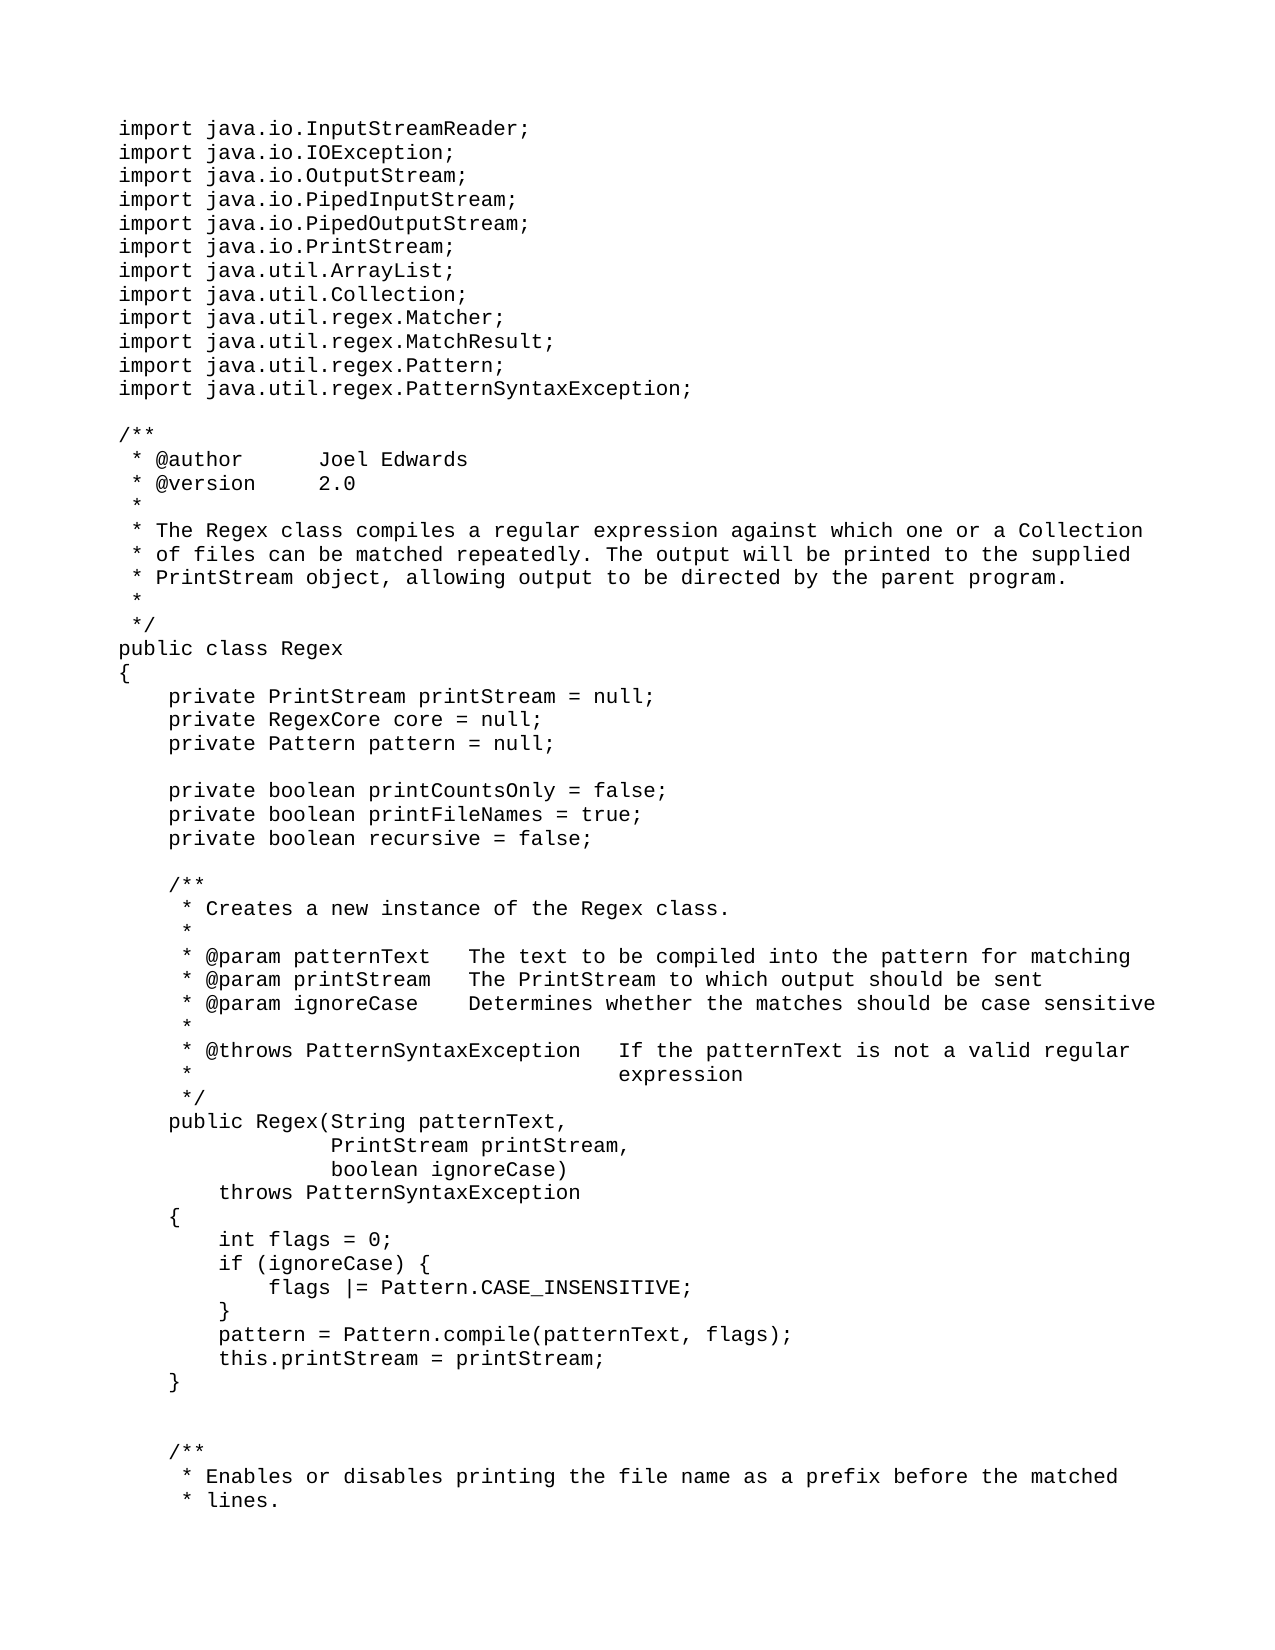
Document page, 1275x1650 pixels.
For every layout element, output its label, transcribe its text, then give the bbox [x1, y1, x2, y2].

text * [118, 922, 1157, 946]
text * @param printStream The PrintStream to which output should be sent [118, 969, 1157, 993]
text * expression [118, 1064, 1157, 1088]
text { [118, 1206, 1157, 1229]
text boolean ignoreCase) [118, 1158, 1157, 1182]
text /** [118, 1442, 1157, 1466]
text * @param ignoreCase Determines whether the matches should be case sensitive [118, 993, 1157, 1017]
text if (ignoreCase) { [118, 1253, 1157, 1277]
text flags |= Pattern.CASE_INSENSITIVE; [118, 1277, 1157, 1300]
text /** [118, 426, 1157, 449]
text * [118, 496, 1157, 520]
text * [118, 1017, 1157, 1040]
text import java.io.InputStreamReader; [118, 118, 1157, 142]
text * [118, 591, 1157, 615]
text import java.util.regex.MatchResult; [118, 331, 1157, 354]
text import java.io.IOException; [118, 142, 1157, 165]
text import java.util.ArrayList; [118, 260, 1157, 284]
text private boolean recursive = false; [118, 827, 1157, 851]
text * The Regex class compiles a regular expression against which one or a Collection [118, 520, 1157, 544]
text import java.io.PrintStream; [118, 236, 1157, 260]
text } [118, 1300, 1157, 1324]
text public class Regex [118, 638, 1157, 662]
text * @author Joel Edwards [118, 449, 1157, 473]
text */ [118, 1088, 1157, 1111]
text public Regex(String patternText, [118, 1111, 1157, 1135]
text import java.util.regex.Matcher; [118, 307, 1157, 331]
text pattern = Pattern.compile(patternText, flags); [118, 1324, 1157, 1348]
text * lines. [118, 1489, 1157, 1513]
text import java.util.regex.Pattern; [118, 354, 1157, 378]
text * PrintStream object, allowing output to be directed by the parent program. [118, 567, 1157, 591]
text private boolean printFileNames = true; [118, 804, 1157, 827]
text import java.util.Collection; [118, 284, 1157, 307]
text * @version 2.0 [118, 473, 1157, 496]
text { [118, 662, 1157, 686]
text throws PatternSyntaxException [118, 1182, 1157, 1206]
text import java.io.OutputStream; [118, 165, 1157, 189]
text import java.io.PipedInputStream; [118, 189, 1157, 213]
text */ [118, 615, 1157, 638]
text import java.io.PipedOutputStream; [118, 213, 1157, 236]
text private RegexCore core = null; [118, 709, 1157, 733]
text private boolean printCountsOnly = false; [118, 780, 1157, 804]
text * Creates a new instance of the Regex class. [118, 898, 1157, 922]
text this.printStream = printStream; [118, 1348, 1157, 1371]
text * Enables or disables printing the file name as a prefix before the matched [118, 1466, 1157, 1489]
text int flags = 0; [118, 1229, 1157, 1253]
text /** [118, 875, 1157, 898]
text * of files can be matched repeatedly. The output will be printed to the supplied [118, 544, 1157, 567]
text private PrintStream printStream = null; [118, 686, 1157, 709]
text * @throws PatternSyntaxException If the patternText is not a valid regular [118, 1040, 1157, 1064]
text * @param patternText The text to be compiled into the pattern for matching [118, 946, 1157, 969]
text private Pattern pattern = null; [118, 733, 1157, 757]
text PrintStream printStream, [118, 1135, 1157, 1158]
text import java.util.regex.PatternSyntaxException; [118, 378, 1157, 402]
text } [118, 1371, 1157, 1395]
